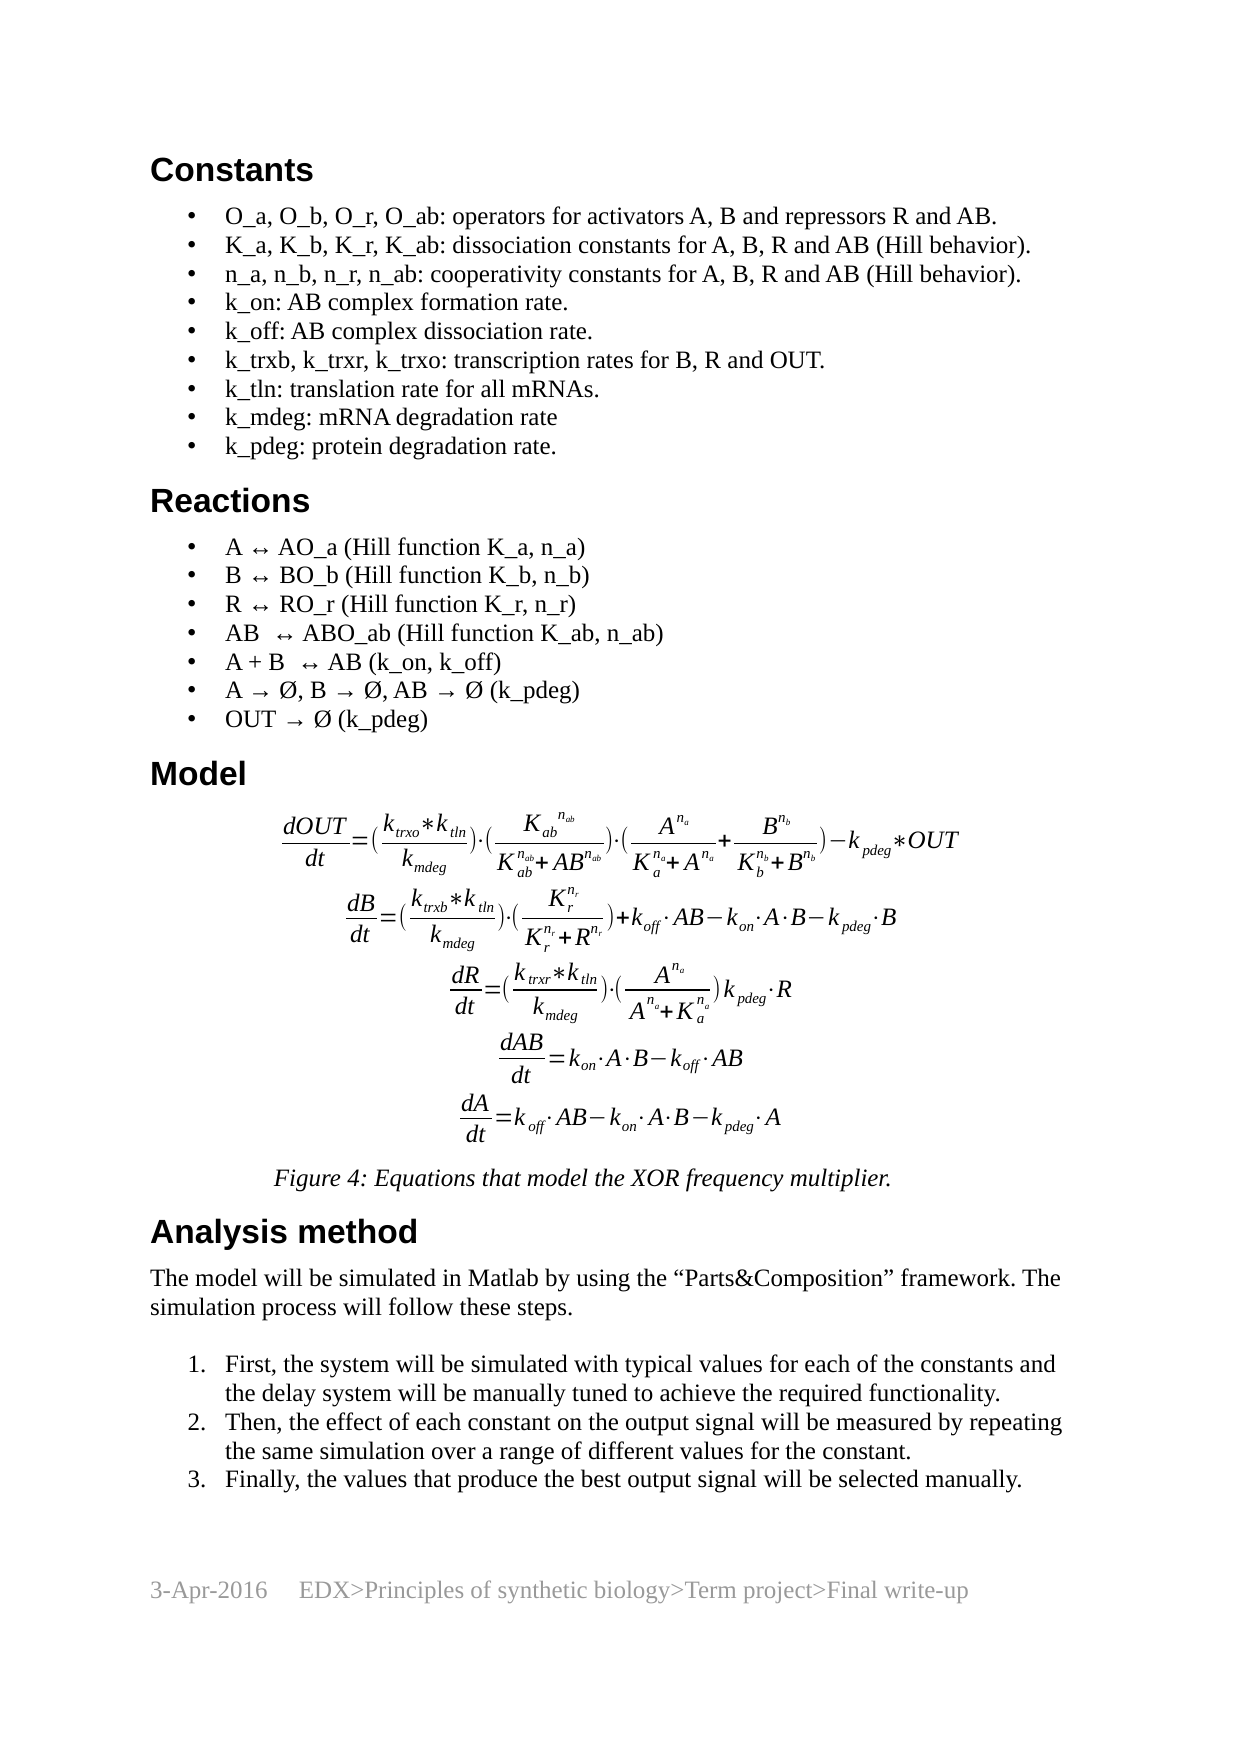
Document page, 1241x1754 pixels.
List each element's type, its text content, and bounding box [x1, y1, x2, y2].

list A + B ↔ AB (k_on, k_off) [187, 647, 1091, 676]
list k_trxb, k_trxr, k_trxo: transcription rates for B, R and OUT. [187, 345, 1091, 374]
list k_mdeg: mRNA degradation rate [187, 402, 1091, 431]
list k_on: AB complex formation rate. [187, 287, 1091, 316]
list R ↔ RO_r (Hill function K_r, n_r) [187, 589, 1091, 618]
list k_off: AB complex dissociation rate. [187, 316, 1091, 345]
list A → Ø, B → Ø, AB → Ø (k_pdeg) [187, 676, 1091, 704]
subtitle Reactions [150, 481, 1091, 519]
list B ↔ BO_b (Hill function K_b, n_b) [187, 561, 1091, 589]
list K_a, K_b, K_r, K_ab: dissociation constants for A, B, R and AB (Hill behavior). [187, 230, 1091, 259]
text The model will be simulated in Matlab by using the “Parts&Composition” framework. The simulation process will follow these steps. [150, 1263, 1091, 1321]
list O_a, O_b, O_r, O_ab: operators for activators A, B and repressors R and AB. [187, 201, 1091, 230]
text Figure 4: Equations that model the XOR frequency multiplier. [274, 818, 967, 1191]
list A ↔ AO_a (Hill function K_a, n_a) [187, 532, 1091, 561]
list Then, the effect of each constant on the output signal will be measured by repeating the same simulation over a range of different values for the constant. [187, 1407, 1091, 1464]
list k_pdeg: protein degradation rate. [187, 431, 1091, 460]
list AB ↔ ABO_ab (Hill function K_ab, n_ab) [187, 618, 1091, 647]
list k_tln: translation rate for all mRNAs. [187, 374, 1091, 402]
subtitle Constants [150, 150, 1091, 189]
subtitle Analysis method [150, 1212, 1091, 1251]
subtitle Model [150, 754, 1091, 793]
list First, the system will be simulated with typical values for each of the constants and the delay system will be manually tuned to achieve the required functionality. [187, 1349, 1091, 1407]
list Finally, the values that produce the best output signal will be selected manually. [187, 1464, 1091, 1493]
list OUT → Ø (k_pdeg) [187, 704, 1091, 733]
list n_a, n_b, n_r, n_ab: cooperativity constants for A, B, R and AB (Hill behavior). [187, 259, 1091, 287]
